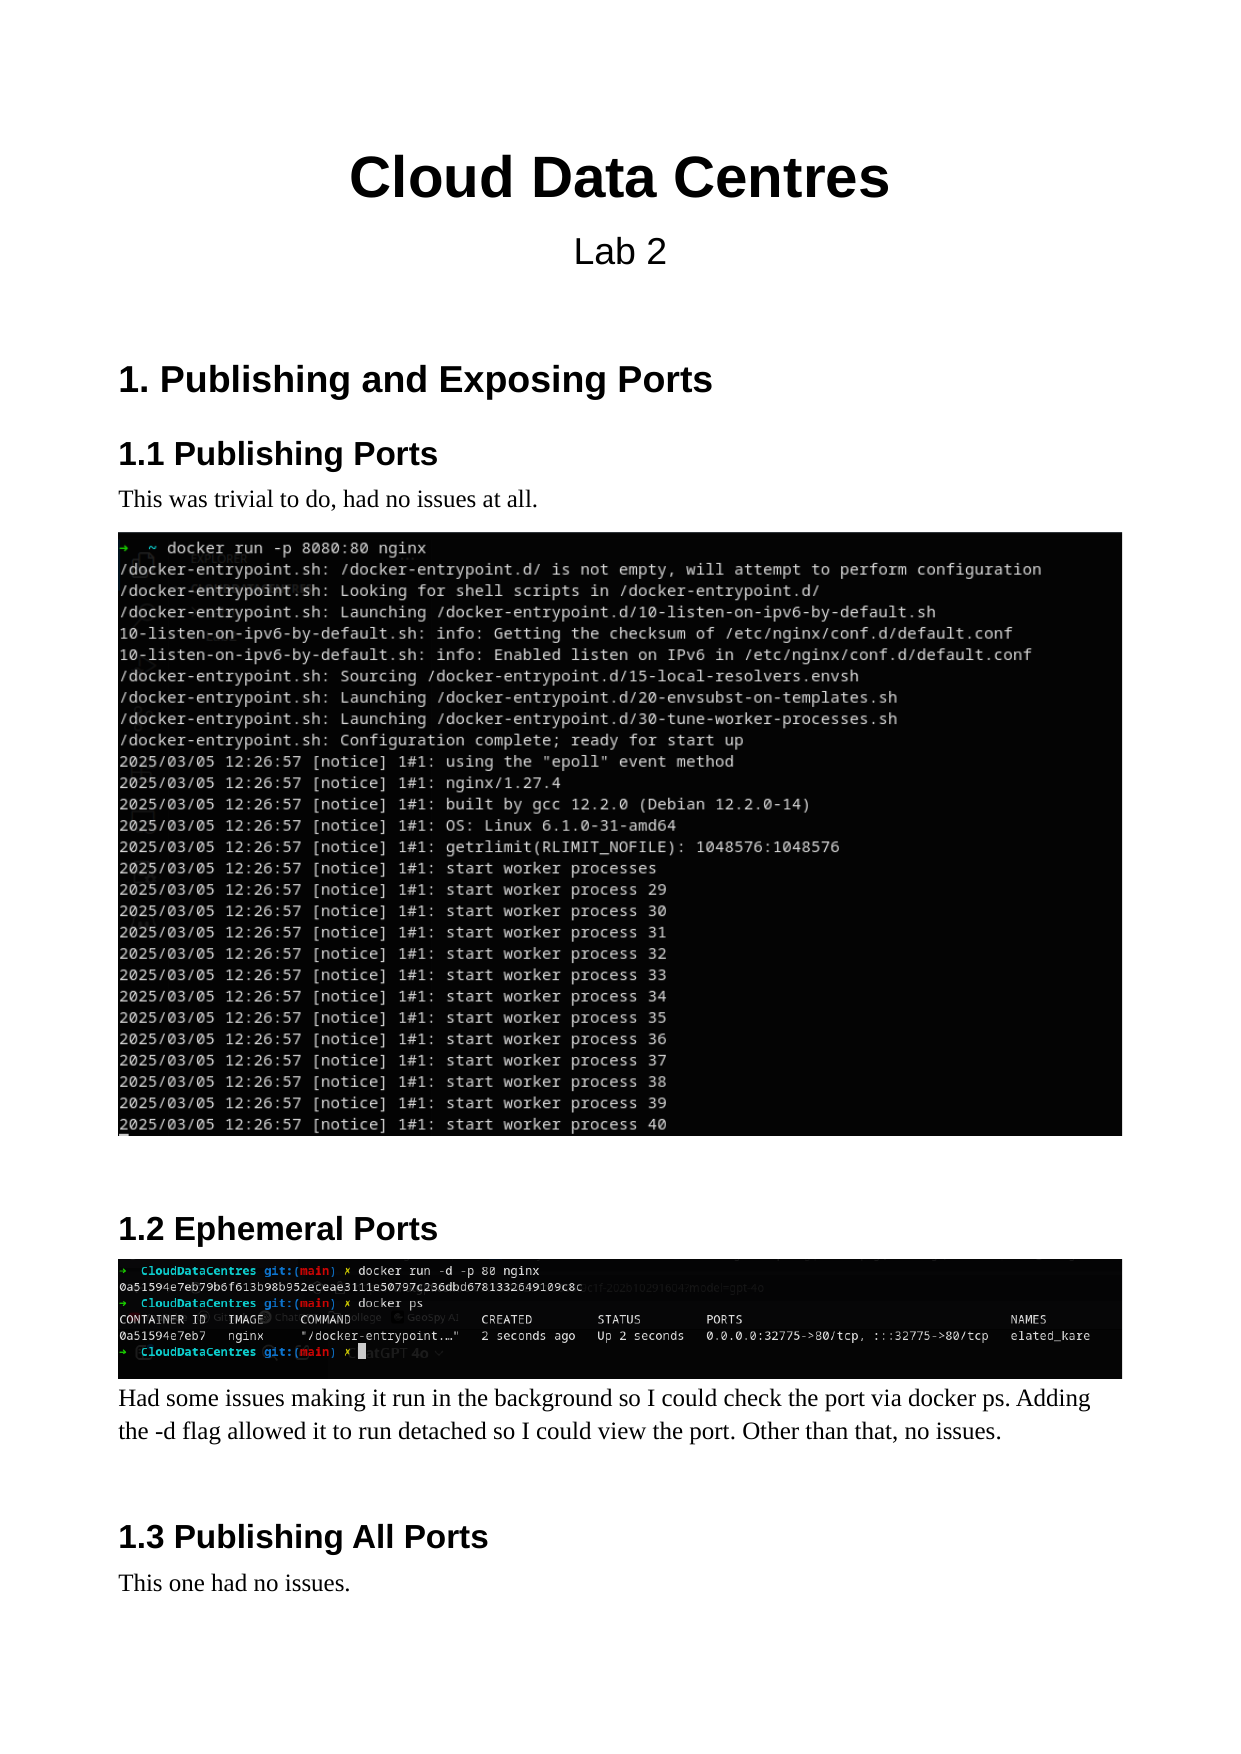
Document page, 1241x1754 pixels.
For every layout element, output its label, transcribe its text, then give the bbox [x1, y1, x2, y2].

text This one had no issues. [118, 1568, 1122, 1597]
subtitle Lab 2 [118, 229, 1122, 272]
picture [118, 532, 1123, 1136]
subtitle 1.3 Publishing All Ports [118, 1517, 1122, 1556]
subtitle 1.1 Publishing Ports [118, 434, 1122, 472]
text Had some issues making it run in the background so I could check the port via docker ps. Adding the -d flag allowed it to run detached so I could view the port. Other than that, no issues. [118, 1379, 1122, 1478]
title Cloud Data Centres [118, 143, 1122, 210]
text This was trivial to do, had no issues at all. [118, 484, 1122, 513]
picture [118, 1259, 1123, 1379]
subtitle 1. Publishing and Exposing Ports [118, 357, 1122, 400]
subtitle 1.2 Ephemeral Ports [118, 1209, 1122, 1247]
